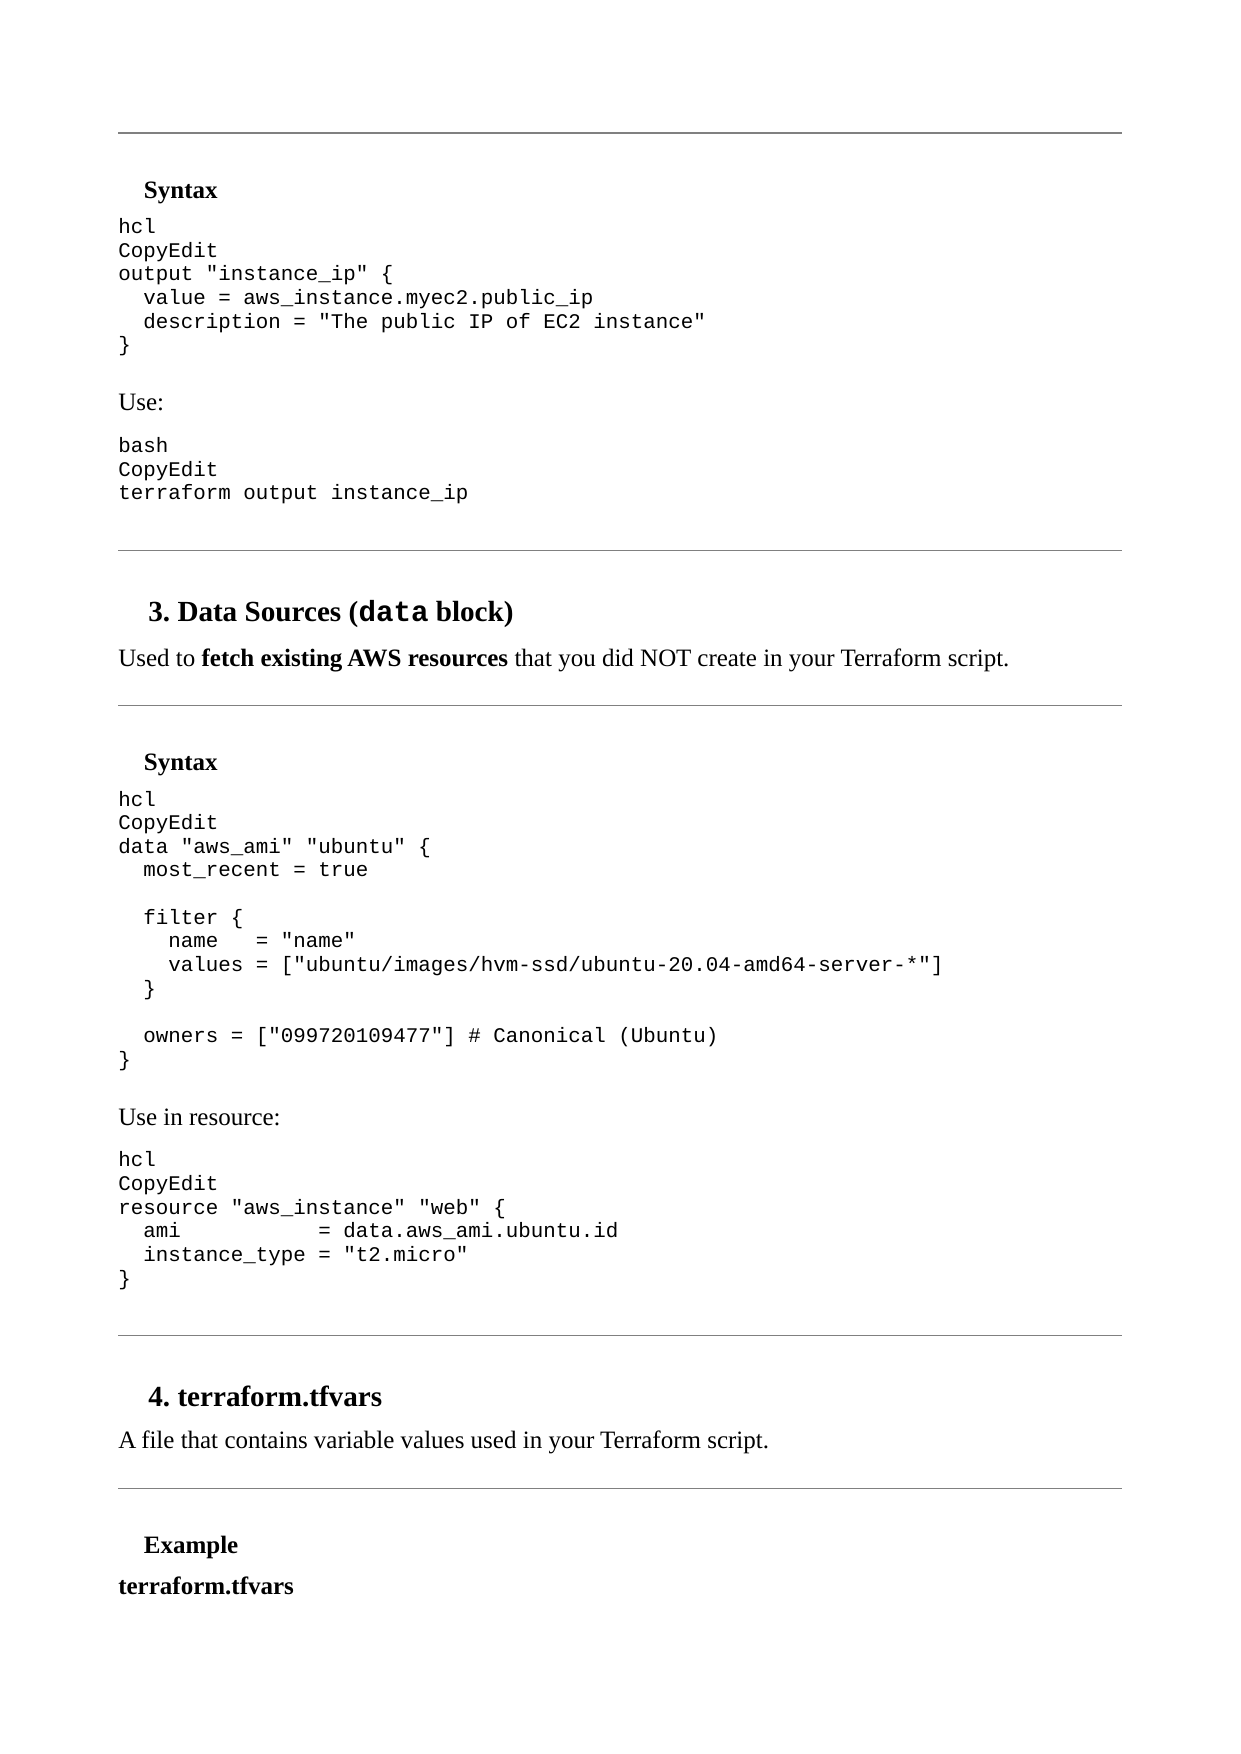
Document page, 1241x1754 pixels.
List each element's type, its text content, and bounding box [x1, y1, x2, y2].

text } [118, 334, 1122, 358]
text } [118, 1268, 1122, 1291]
text value = aws_instance.myec2.public_ip [118, 287, 1122, 311]
text most_recent = true [118, 859, 1122, 883]
text description = "The public IP of EC2 instance" [118, 311, 1122, 334]
text bash [118, 435, 1122, 459]
subtitle ✅ Syntax [118, 747, 1122, 776]
text terraform.tfvars [118, 1571, 1122, 1600]
text values = ["ubuntu/images/hvm-ssd/ubuntu-20.04-amd64-server-*"] [118, 954, 1122, 978]
text Use: [118, 387, 1122, 416]
text } [118, 1049, 1122, 1072]
subtitle ✅ Example [118, 1530, 1122, 1559]
text CopyEdit [118, 459, 1122, 482]
text Used to fetch existing AWS resources that you did NOT create in your Terraform script. [118, 643, 1122, 672]
text owners = ["099720109477"] # Canonical (Ubuntu) [118, 1025, 1122, 1049]
text Use in resource: [118, 1102, 1122, 1131]
text } [118, 978, 1122, 1001]
subtitle ✅ Syntax [118, 175, 1122, 204]
subtitle 📄 4. terraform.tfvars [118, 1379, 1122, 1413]
text hcl [118, 1149, 1122, 1173]
text name = "name" [118, 930, 1122, 954]
text output "instance_ip" { [118, 263, 1122, 287]
text terraform output instance_ip [118, 482, 1122, 506]
text ami = data.aws_ami.ubuntu.id [118, 1220, 1122, 1244]
text A file that contains variable values used in your Terraform script. [118, 1426, 1122, 1454]
text CopyEdit [118, 1173, 1122, 1197]
text data "aws_ami" "ubuntu" { [118, 836, 1122, 859]
subtitle 🔎 3. Data Sources (data block) [118, 594, 1122, 630]
text hcl [118, 788, 1122, 812]
text resource "aws_instance" "web" { [118, 1197, 1122, 1220]
text instance_type = "t2.micro" [118, 1244, 1122, 1268]
text hcl [118, 216, 1122, 240]
text CopyEdit [118, 812, 1122, 836]
text filter { [118, 907, 1122, 930]
text CopyEdit [118, 240, 1122, 263]
